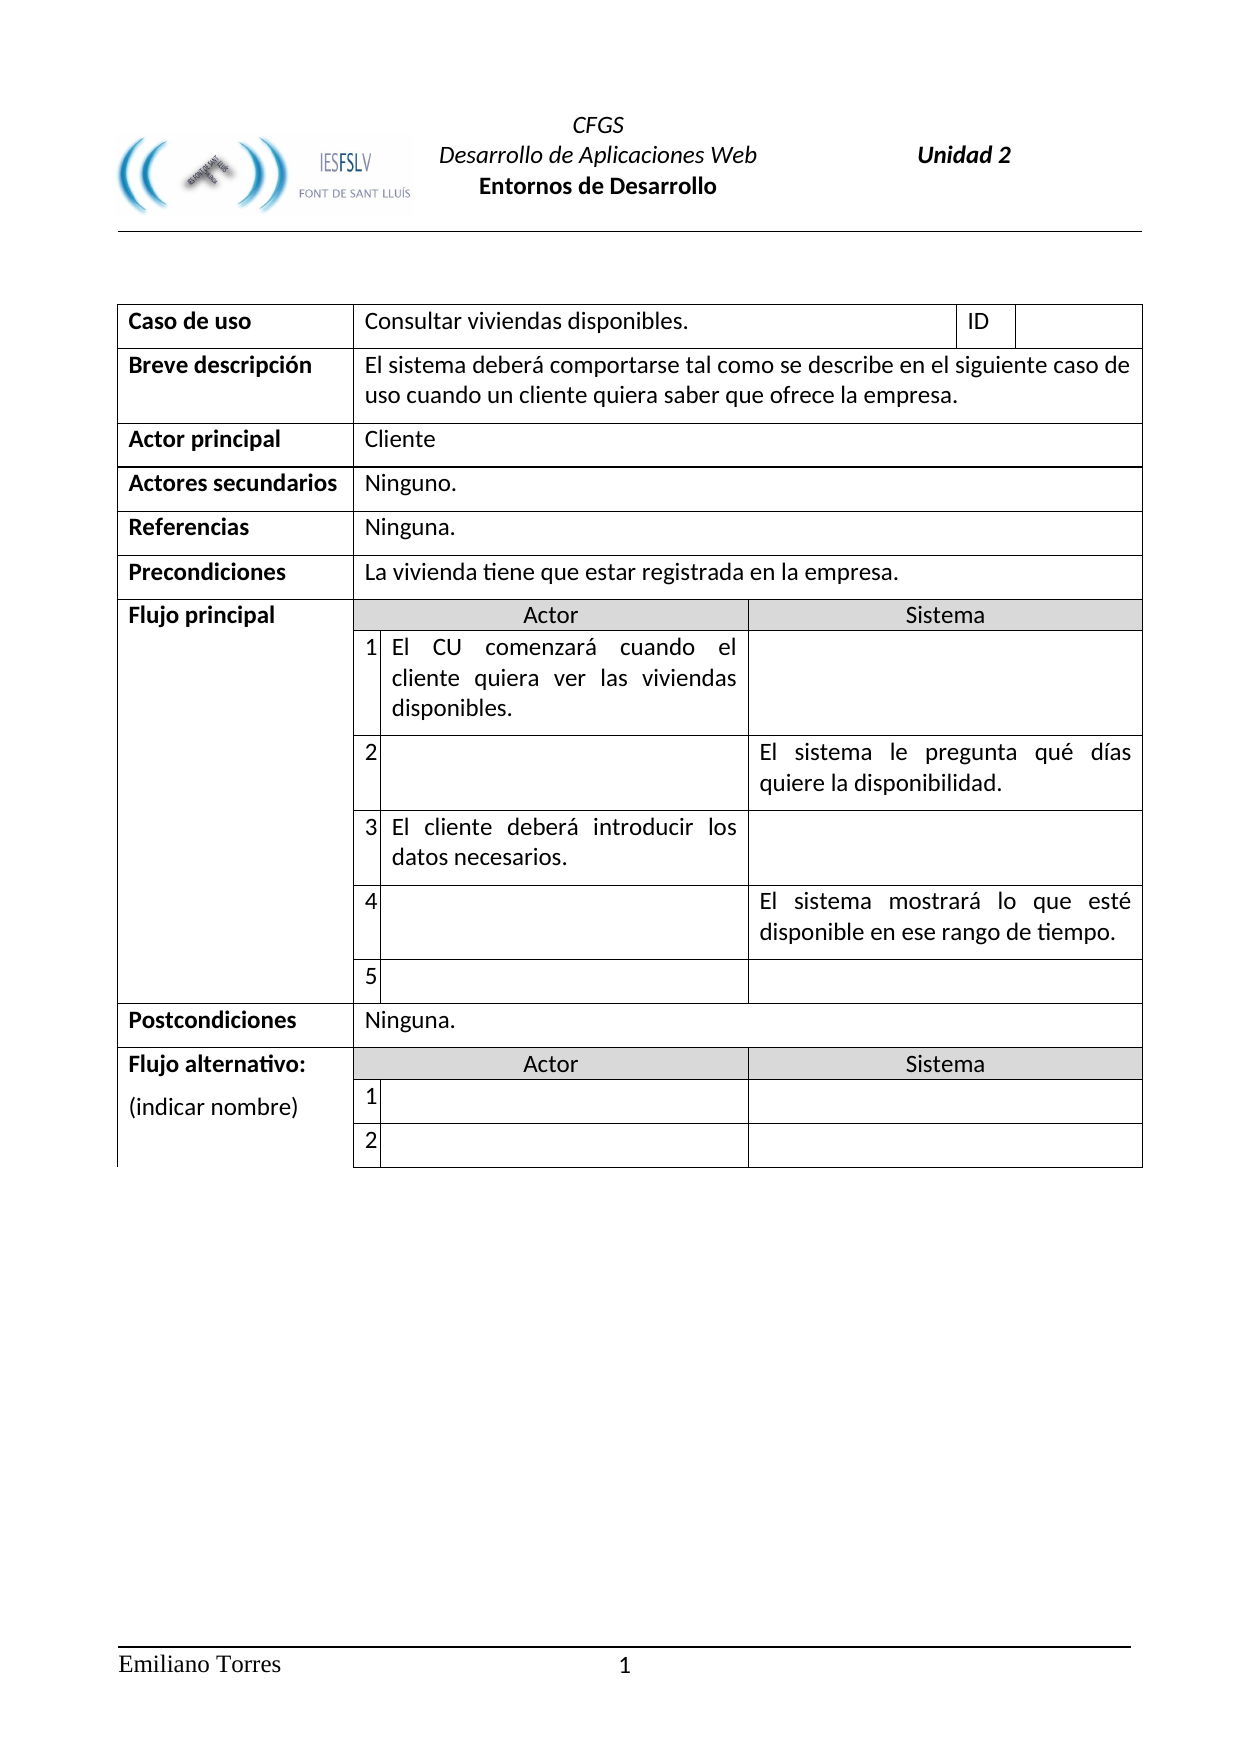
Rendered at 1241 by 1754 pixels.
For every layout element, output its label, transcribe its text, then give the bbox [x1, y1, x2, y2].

table_cell El sistema le pregunta qué días quiere la disponibilidad. [749, 736, 1142, 810]
table_cell Postcondiciones [118, 1004, 353, 1047]
table_cell [381, 960, 748, 1003]
table_cell [749, 1080, 1142, 1123]
table_cell Actor [354, 1048, 748, 1079]
table_cell [381, 1124, 748, 1167]
table_header Consultar viviendas disponibles. [354, 305, 956, 348]
table_cell Ninguna. [354, 512, 1142, 554]
table_header ID [957, 305, 1015, 348]
table_cell El CU comenzará cuando el cliente quiera ver las viviendas disponibles. [381, 631, 748, 735]
table_cell Flujo principal [118, 600, 353, 1003]
table_cell Cliente [354, 424, 1142, 466]
table_cell [749, 811, 1142, 884]
table_cell [749, 1124, 1142, 1167]
table_cell Ninguna. [354, 1004, 1142, 1047]
table_cell 4 [354, 886, 380, 959]
table_cell Ninguno. [354, 468, 1142, 511]
table_cell [381, 886, 748, 959]
table_cell [381, 736, 748, 810]
table_cell Flujo alternativo: (indicar nombre) [118, 1048, 353, 1167]
table_cell [749, 631, 1142, 735]
table_cell La vivienda tiene que estar registrada en la empresa. [354, 556, 1142, 599]
table_cell [749, 960, 1142, 1003]
table_cell 1 [354, 1080, 380, 1123]
table_cell [381, 1080, 748, 1123]
table_cell Referencias [118, 512, 353, 554]
table_header Caso de uso [118, 305, 353, 348]
table_cell Actor [354, 600, 748, 630]
table_cell 2 [354, 736, 380, 810]
table_cell 2 [354, 1124, 380, 1167]
table_cell 1 [354, 631, 380, 735]
table_cell El sistema deberá comportarse tal como se describe en el siguiente caso de uso cuando un cliente quiera saber que ofrece la empresa. [354, 349, 1142, 422]
table_cell 5 [354, 960, 380, 1003]
table_cell Actores secundarios [118, 468, 353, 511]
table_cell El cliente deberá introducir los datos necesarios. [381, 811, 748, 884]
picture [114, 133, 414, 216]
table_header [1016, 305, 1142, 348]
table_cell 3 [354, 811, 380, 884]
table_cell Actor principal [118, 424, 353, 466]
table_cell Sistema [749, 1048, 1142, 1079]
table_cell Breve descripción [118, 349, 353, 422]
table_cell El sistema mostrará lo que esté disponible en ese rango de tiempo. [749, 886, 1142, 959]
table_cell Sistema [749, 600, 1142, 630]
table_cell Precondiciones [118, 556, 353, 599]
